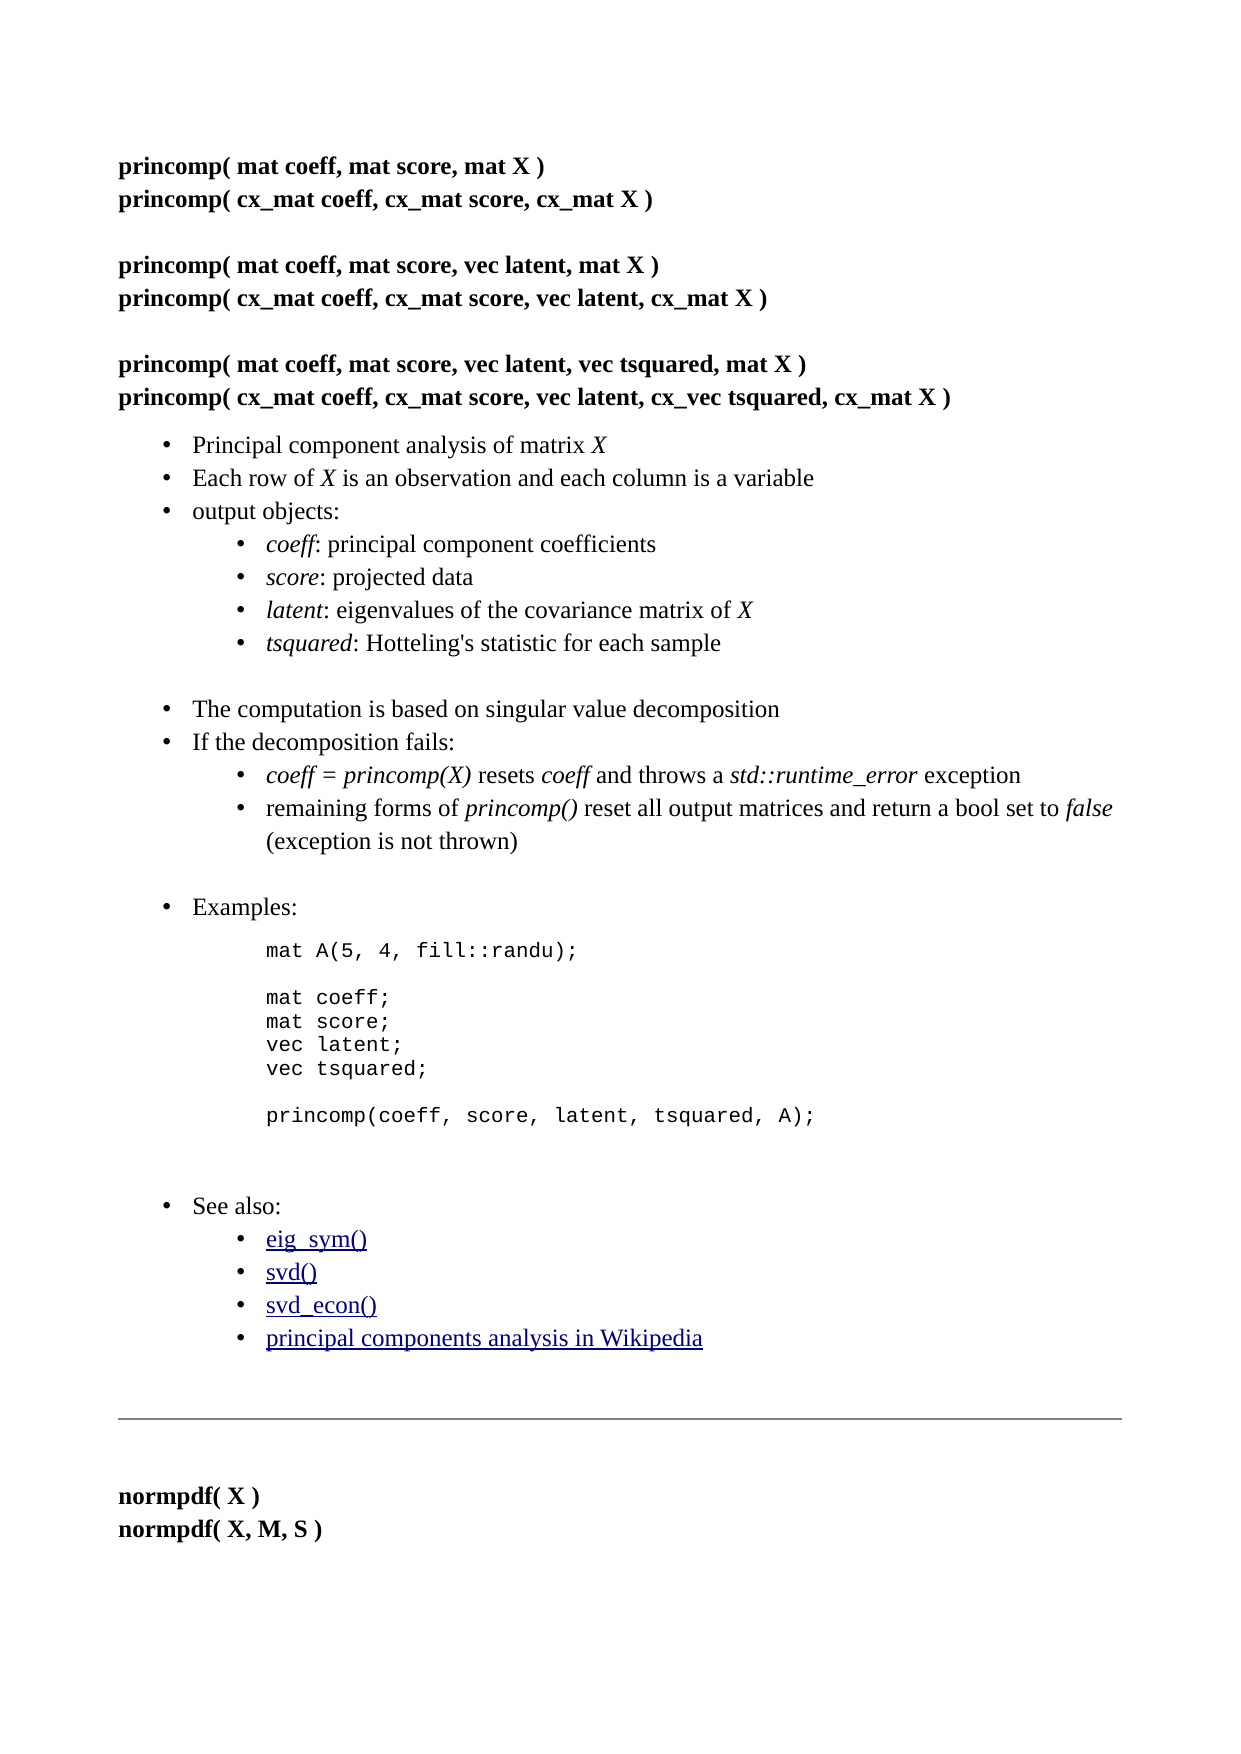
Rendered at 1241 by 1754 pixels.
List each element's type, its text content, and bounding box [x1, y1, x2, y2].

list remaining forms of princomp() reset all output matrices and return a bool set to false (exception is not thrown) [236, 793, 1122, 855]
list tsquared: Hotteling's statistic for each sample [236, 628, 1122, 657]
list vec latent; [236, 1034, 1122, 1058]
list See also: [162, 1191, 1122, 1220]
list coeff = princomp(X) resets coeff and throws a std::runtime_error exception [236, 760, 1122, 789]
list mat score; [236, 1011, 1122, 1034]
list mat A(5, 4, fill::randu); [236, 940, 1122, 963]
list eig_sym() [236, 1224, 1122, 1253]
list score: projected data [236, 562, 1122, 591]
list output objects: [162, 496, 1122, 525]
list If the decomposition fails: [162, 727, 1122, 756]
list Examples: [162, 892, 1122, 921]
list mat coeff; [236, 987, 1122, 1011]
list svd() [236, 1257, 1122, 1286]
list coeff: principal component coefficients [236, 529, 1122, 558]
list principal components analysis in Wikipedia [236, 1323, 1122, 1352]
list The computation is based on singular value decomposition [162, 694, 1122, 723]
text normpdf( X ) normpdf( X, M, S ) [118, 1481, 1122, 1543]
list Each row of X is an observation and each column is a variable [162, 463, 1122, 492]
list Principal component analysis of matrix X [162, 430, 1122, 459]
list latent: eigenvalues of the covariance matrix of X [236, 595, 1122, 624]
list svd_econ() [236, 1291, 1122, 1319]
list vec tsquared; [236, 1058, 1122, 1082]
list princomp(coeff, score, latent, tsquared, A); [236, 1105, 1122, 1129]
text princomp( mat coeff, mat score, mat X ) princomp( cx_mat coeff, cx_mat score, cx_mat X ) princomp( mat coeff, mat score, vec latent, mat X ) princomp( cx_mat coeff, cx_mat score, vec latent, cx_mat X ) princomp( mat coeff, mat score, vec latent, vec tsquared, mat X ) princomp( cx_mat coeff, cx_mat score, vec latent, cx_vec tsquared, cx_mat X ) [118, 118, 1122, 411]
